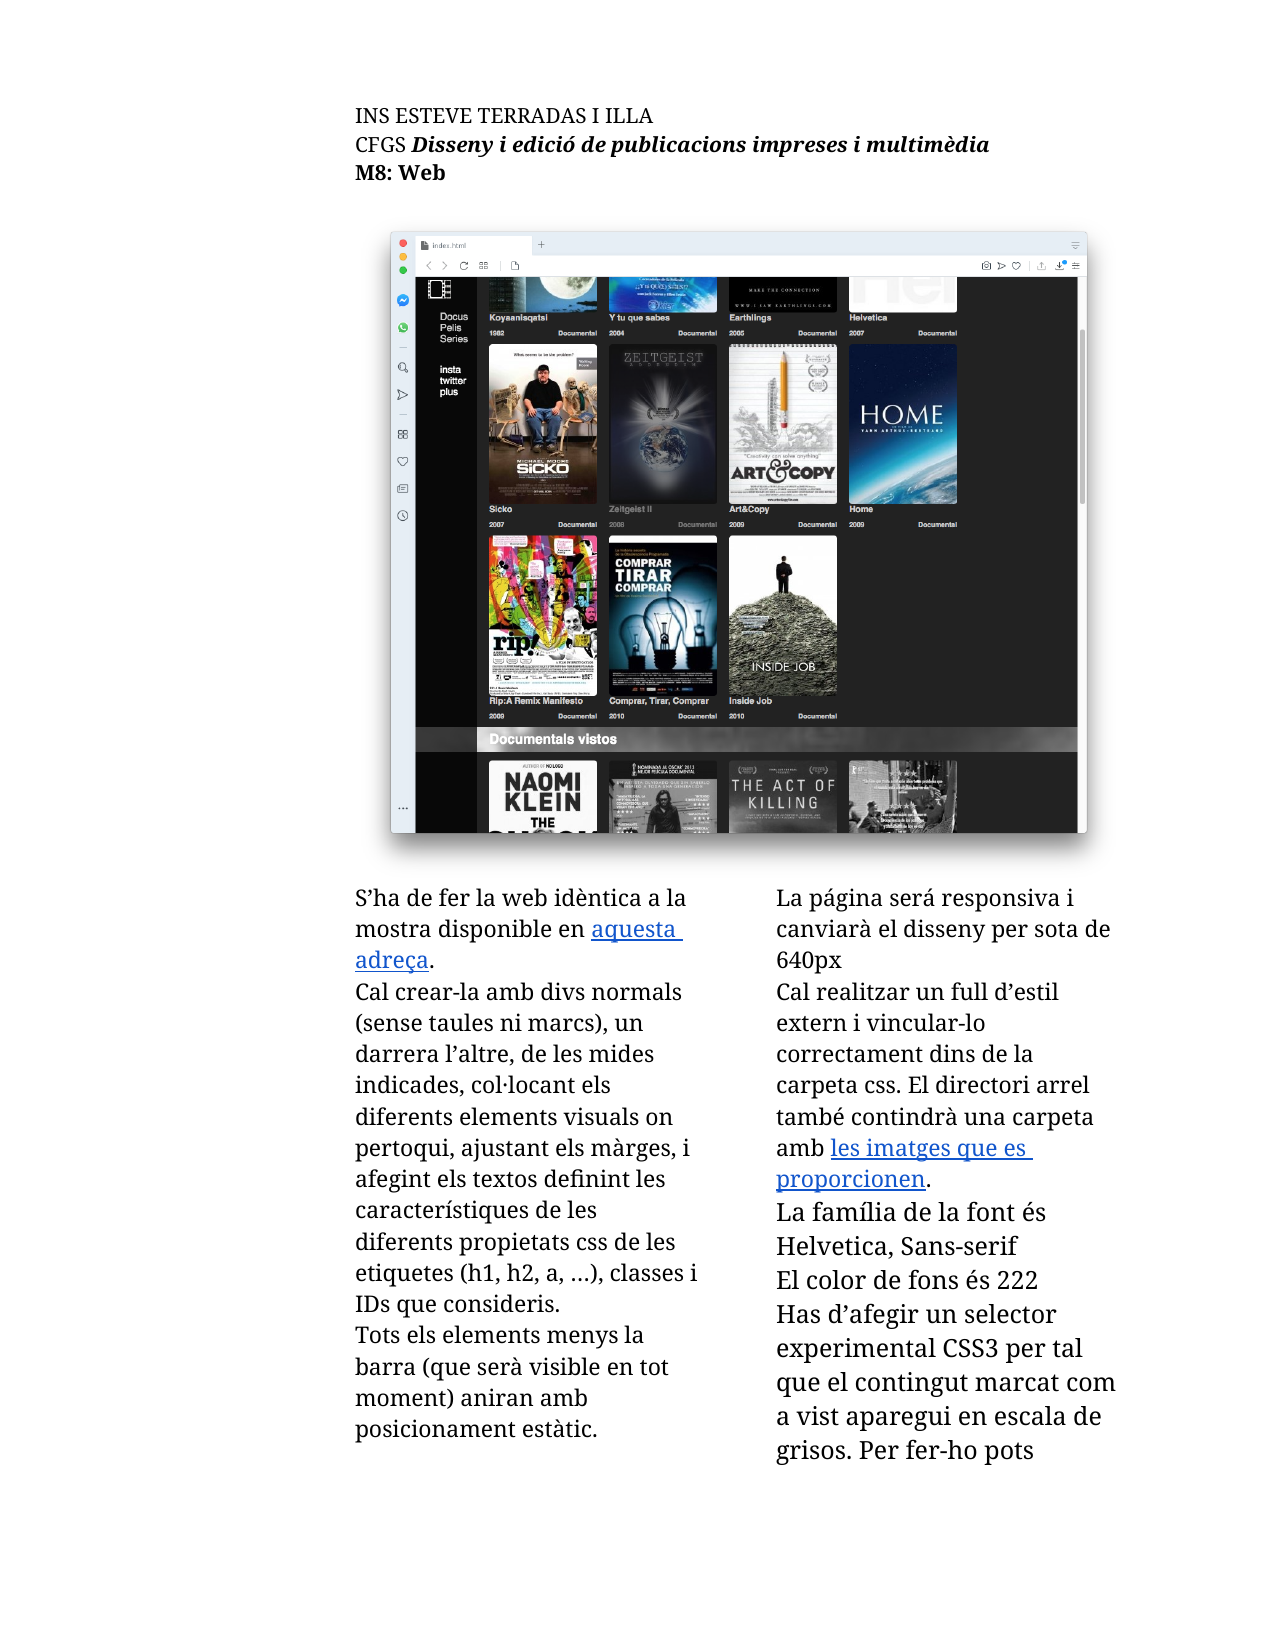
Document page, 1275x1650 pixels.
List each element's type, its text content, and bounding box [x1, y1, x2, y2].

text Tots els elements menys la barra (que serà visible en tot moment) aniran amb posicionament estàtic. [355, 1319, 698, 1444]
text Cal crear-la amb divs normals (sense taules ni marcs), un darrera l’altre, de les mides indicades, col·locant els diferents elements visuals on pertoqui, ajustant els màrges, i afegint els textos definint les característiques de les diferents propietats css de les etiquetes (h1, h2, a, …), classes i IDs que consideris. [355, 976, 698, 1319]
text La família de la font és Helvetica, Sans-serif [776, 1194, 1119, 1262]
text ­S’ha de fer la web idèntica a la mostra disponible en aquesta adreça. [355, 213, 698, 976]
text El color de fons és 222 [776, 1262, 1119, 1296]
text La página será responsiva i canviarà el disseny per sota de 640px [776, 882, 1119, 976]
text Has d’afegir un selector experimental CSS3 per tal que el contingut marcat com a vist aparegui en escala de grisos. Per fer-ho pots [776, 1296, 1119, 1467]
text Cal realitzar un full d’estil extern i vincular-lo correctament dins de la carpeta css. El directori arrel també contindrà una carpeta amb les imatges que es proporcionen. [776, 976, 1119, 1194]
picture [356, 213, 1121, 882]
